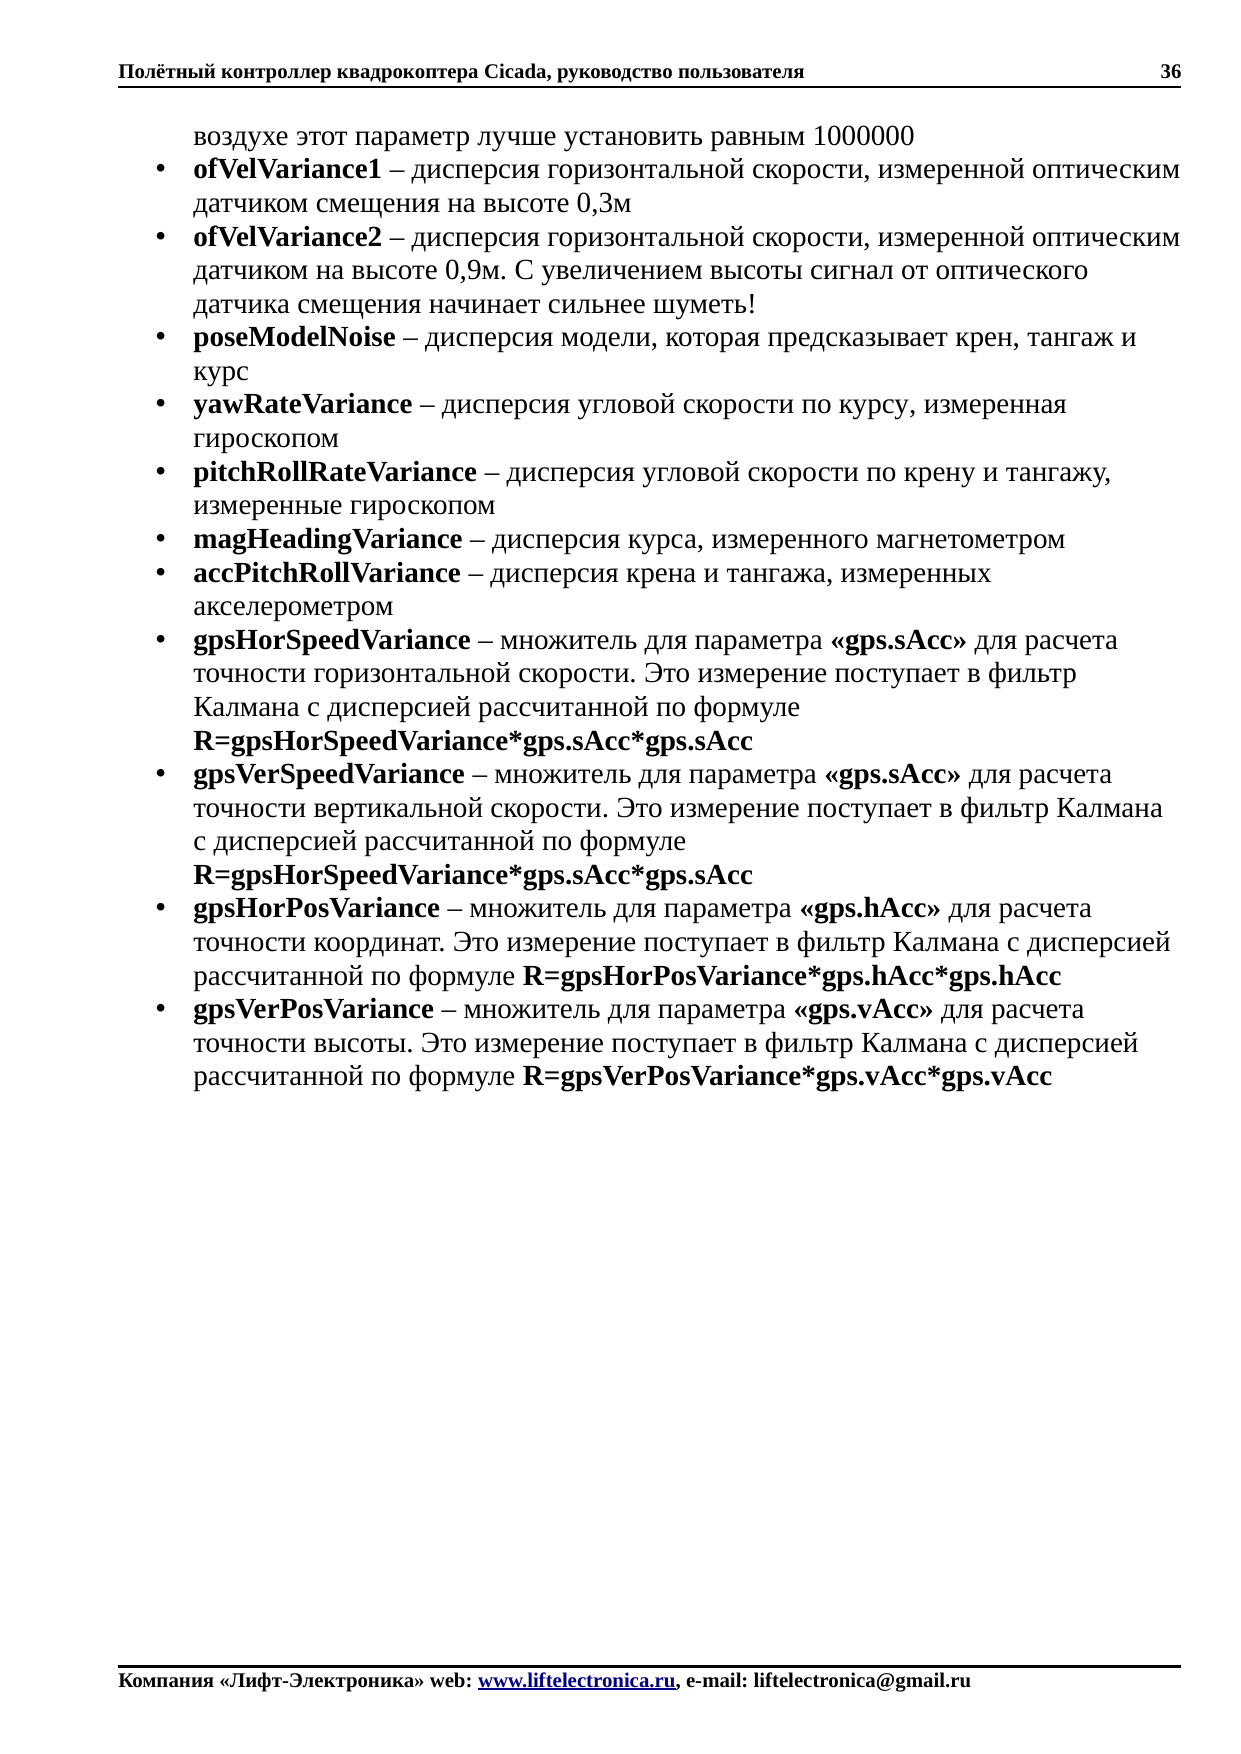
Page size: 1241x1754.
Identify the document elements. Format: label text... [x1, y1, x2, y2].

list ofVelVariance1 – дисперсия горизонтальной скорости, измеренной оптическим датчиком смещения на высоте 0,3м [156, 152, 1181, 219]
list gpsHorSpeedVariance – множитель для параметра «gps.sAcc» для расчета точности горизонтальной скорости. Это измерение поступает в фильтр Калмана с дисперсией рассчитанной по формуле R=gpsHorSpeedVariance*gps.sAcc*gps.sAcc [156, 622, 1181, 756]
list poseModelNoise – дисперсия модели, которая предсказывает крен, тангаж и курс [156, 319, 1181, 387]
list yawRateVariance – дисперсия угловой скорости по курсу, измеренная гироскопом [156, 387, 1181, 454]
list ofVelVariance2 – дисперсия горизонтальной скорости, измеренной оптическим датчиком на высоте 0,9м. С увеличением высоты сигнал от оптического датчика смещения начинает сильнее шуметь! [156, 219, 1181, 319]
list gpsHorPosVariance – множитель для параметра «gps.hAcc» для расчета точности координат. Это измерение поступает в фильтр Калмана с дисперсией рассчитанной по формуле R=gpsHorPosVariance*gps.hAcc*gps.hAcc [156, 890, 1181, 991]
list pitchRollRateVariance – дисперсия угловой скорости по крену и тангажу, измеренные гироскопом [156, 454, 1181, 521]
list magHeadingVariance – дисперсия курса, измеренного магнетометром [156, 521, 1181, 555]
list воздухе этот параметр лучше установить равным 1000000 [156, 118, 1181, 152]
list accPitchRollVariance – дисперсия крена и тангажа, измеренных акселерометром [156, 555, 1181, 622]
list gpsVerSpeedVariance – множитель для параметра «gps.sAcc» для расчета точности вертикальной скорости. Это измерение поступает в фильтр Калмана с дисперсией рассчитанной по формуле R=gpsHorSpeedVariance*gps.sAcc*gps.sAcc [156, 756, 1181, 890]
list gpsVerPosVariance – множитель для параметра «gps.vAcc» для расчета точности высоты. Это измерение поступает в фильтр Калмана с дисперсией рассчитанной по формуле R=gpsVerPosVariance*gps.vAcc*gps.vAcc [156, 991, 1181, 1092]
